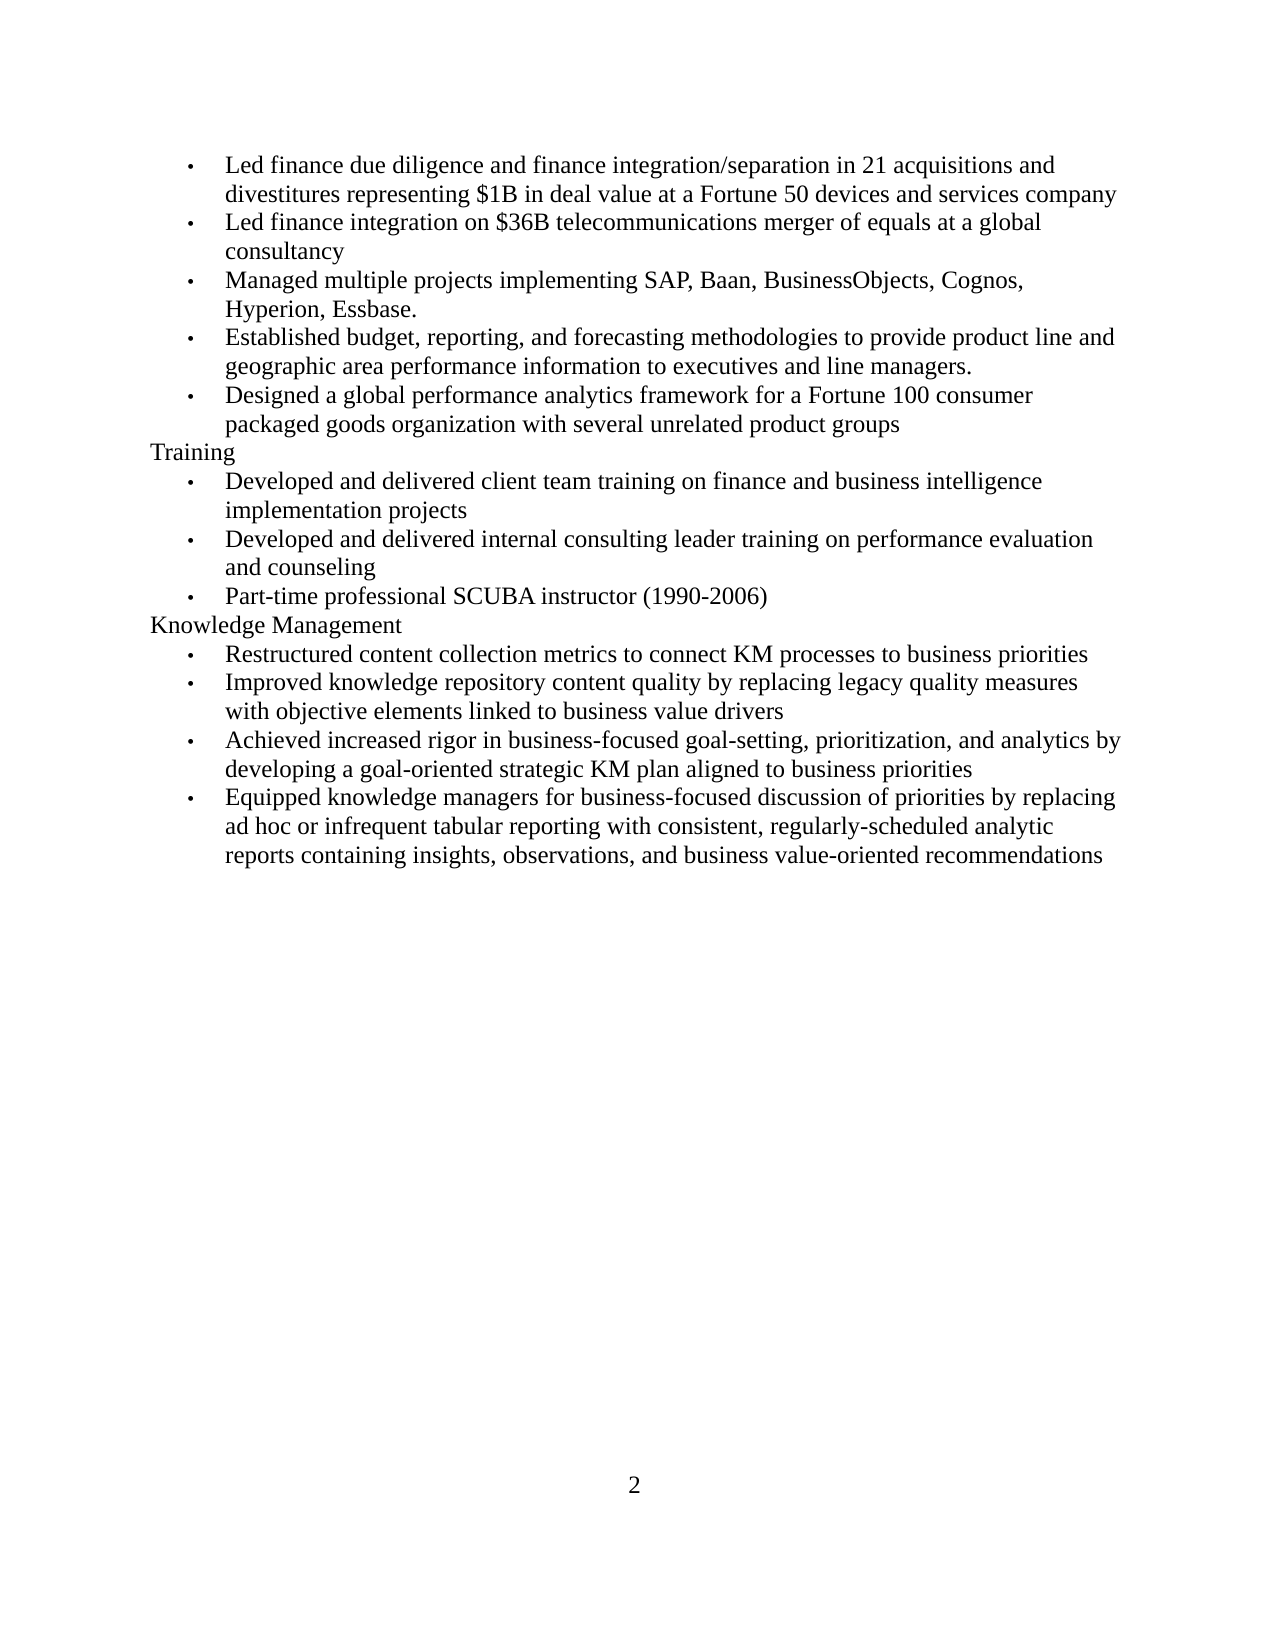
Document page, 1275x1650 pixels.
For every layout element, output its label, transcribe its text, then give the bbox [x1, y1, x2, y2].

list Managed multiple projects implementing SAP, Baan, BusinessObjects, Cognos, Hyperion, Essbase. [187, 265, 1125, 322]
list Part-time professional SCUBA instructor (1990-2006) [187, 581, 1125, 610]
list Led finance due diligence and finance integration/separation in 21 acquisitions and divestitures representing $1B in deal value at a Fortune 50 devices and services company [187, 150, 1125, 207]
text Training [150, 437, 1125, 466]
list Developed and delivered client team training on finance and business intelligence implementation projects [187, 466, 1125, 524]
list Achieved increased rigor in business-focused goal-setting, prioritization, and analytics by developing a goal-oriented strategic KM plan aligned to business priorities [187, 725, 1125, 782]
list Restructured content collection metrics to connect KM processes to business priorities [187, 639, 1125, 667]
list Equipped knowledge managers for business-focused discussion of priorities by replacing ad hoc or infrequent tabular reporting with consistent, regularly-scheduled analytic reports containing insights, observations, and business value-oriented recommendations [187, 782, 1125, 869]
text Knowledge Management [150, 610, 1125, 639]
list Led finance integration on $36B telecommunications merger of equals at a global consultancy [187, 207, 1125, 265]
list Improved knowledge repository content quality by replacing legacy quality measures with objective elements linked to business value drivers [187, 667, 1125, 725]
list Established budget, reporting, and forecasting methodologies to provide product line and geographic area performance information to executives and line managers. [187, 322, 1125, 380]
list Developed and delivered internal consulting leader training on performance evaluation and counseling [187, 524, 1125, 581]
list Designed a global performance analytics framework for a Fortune 100 consumer packaged goods organization with several unrelated product groups [187, 380, 1125, 437]
